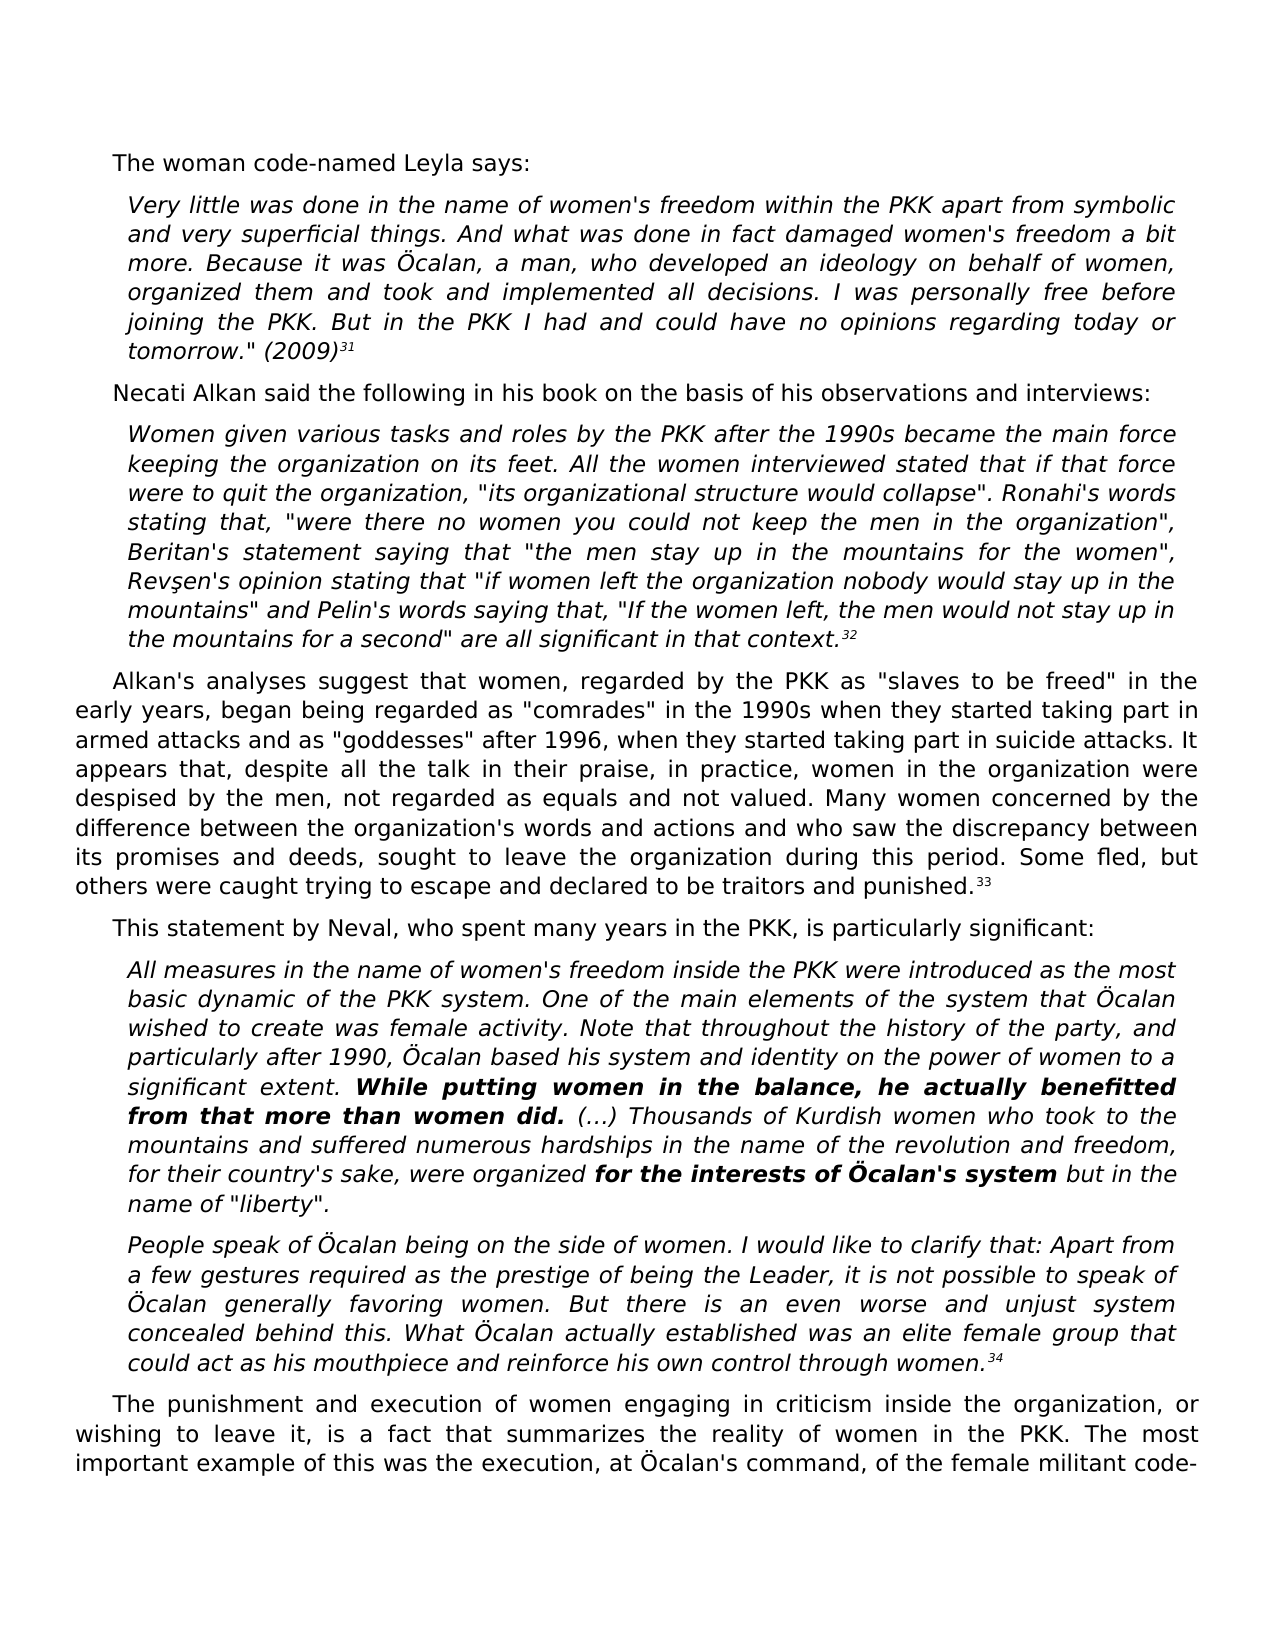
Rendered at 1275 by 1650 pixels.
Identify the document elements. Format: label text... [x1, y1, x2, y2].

text Very little was done in the name of women's freedom within the PKK apart from symbolic and very superficial things. And what was done in fact damaged women's freedom a bit more. Because it was Öcalan, a man, who developed an ideology on behalf of women, organized them and took and implemented all decisions. I was personally free before joining the PKK. But in the PKK I had and could have no opinions regarding today or tomorrow." (2009)31 [127, 192, 1177, 365]
text All measures in the name of women's freedom inside the PKK were introduced as the most basic dynamic of the PKK system. One of the main elements of the system that Öcalan wished to create was female activity. Note that throughout the history of the party, and particularly after 1990, Öcalan based his system and identity on the power of women to a significant extent. While putting women in the balance, he actually benefitted from that more than women did. (…) Thousands of Kurdish women who took to the mountains and suffered numerous hardships in the name of the revolution and freedom, for their country's sake, were organized for the interests of Öcalan's system but in the name of "liberty". [127, 957, 1177, 1218]
text Alkan's analyses suggest that women, regarded by the PKK as "slaves to be freed" in the early years, began being regarded as "comrades" in the 1990s when they started taking part in armed attacks and as "goddesses" after 1996, when they started taking part in suicide attacks. It appears that, despite all the talk in their praise, in practice, women in the organization were despised by the men, not regarded as equals and not valued. Many women concerned by the difference between the organization's words and actions and who saw the discrepancy between its promises and deeds, sought to leave the organization during this period. Some fled, but others were caught trying to escape and declared to be traitors and punished.33 [75, 668, 1200, 900]
text The woman code-named Leyla says: [75, 150, 1200, 177]
text The punishment and execution of women engaging in criticism inside the organization, or wishing to leave it, is a fact that summarizes the reality of women in the PKK. The most important example of this was the execution, at Öcalan's command, of the female militant code- [75, 1392, 1200, 1477]
text People speak of Öcalan being on the side of women. I would like to clarify that: Apart from a few gestures required as the prestige of being the Leader, it is not possible to speak of Öcalan generally favoring women. But there is an even worse and unjust system concealed behind this. What Öcalan actually established was an elite female group that could act as his mouthpiece and reinforce his own control through women.34 [127, 1233, 1177, 1376]
text Necati Alkan said the following in his book on the basis of his observations and interviews: [75, 380, 1200, 407]
text This statement by Neval, who spent many years in the PKK, is particularly significant: [75, 915, 1200, 942]
text Women given various tasks and roles by the PKK after the 1990s became the main force keeping the organization on its feet. All the women interviewed stated that if that force were to quit the organization, "its organizational structure would collapse". Ronahi's words stating that, "were there no women you could not keep the men in the organization", Beritan's statement saying that "the men stay up in the mountains for the women", Revşen's opinion stating that "if women left the organization nobody would stay up in the mountains" and Pelin's words saying that, "If the women left, the men would not stay up in the mountains for a second" are all significant in that context.32 [127, 422, 1177, 653]
